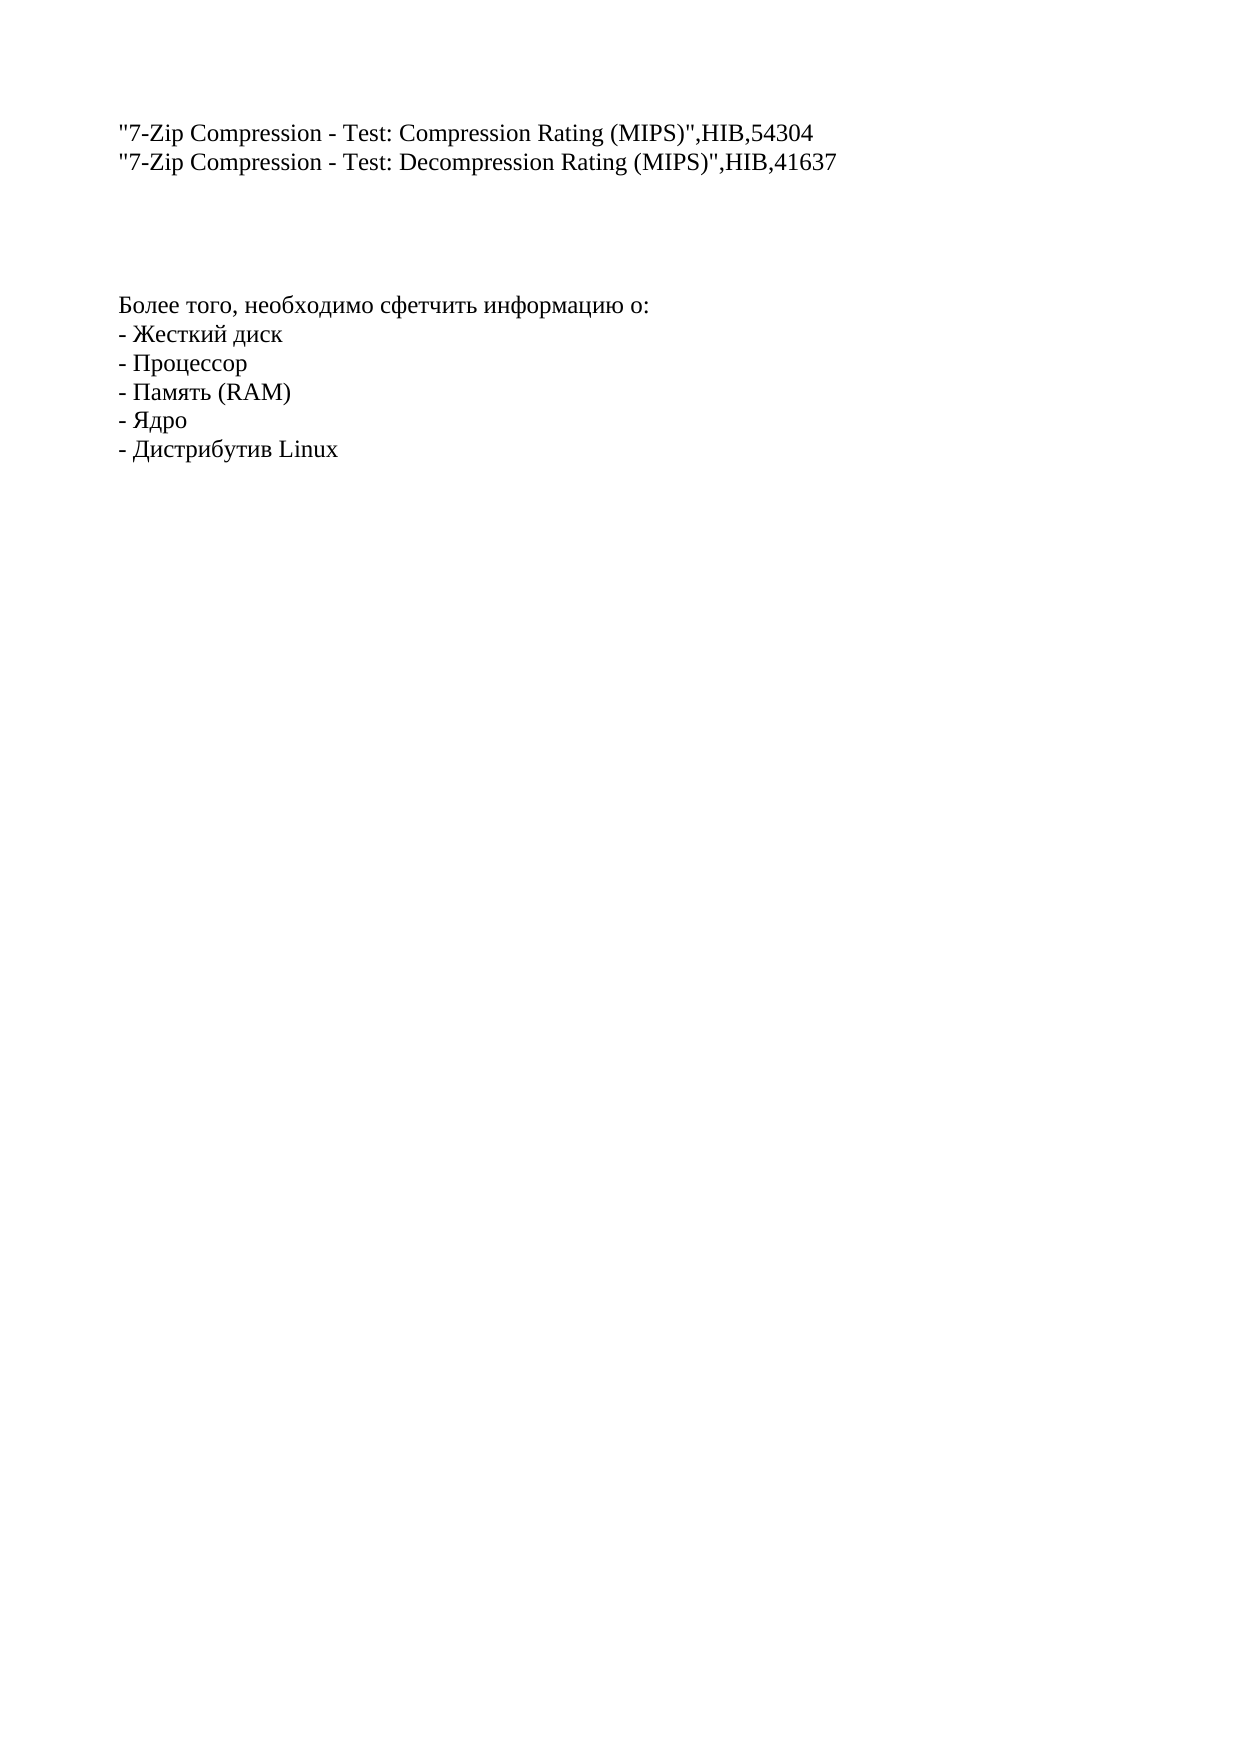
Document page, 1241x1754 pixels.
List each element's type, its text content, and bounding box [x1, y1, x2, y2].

text - Дистрибутив Linux [118, 434, 1122, 463]
text - Процессор [118, 348, 1122, 377]
list "7-Zip Compression - Test: Decompression Rating (MIPS)",HIB,41637 [118, 147, 1122, 176]
text - Память (RAM) [118, 377, 1122, 406]
text - Жесткий диск [118, 319, 1122, 348]
text - Ядро [118, 406, 1122, 434]
list "7-Zip Compression - Test: Compression Rating (MIPS)",HIB,54304 [118, 118, 1122, 147]
text Более того, необходимо сфетчить информацию о: [118, 291, 1122, 319]
